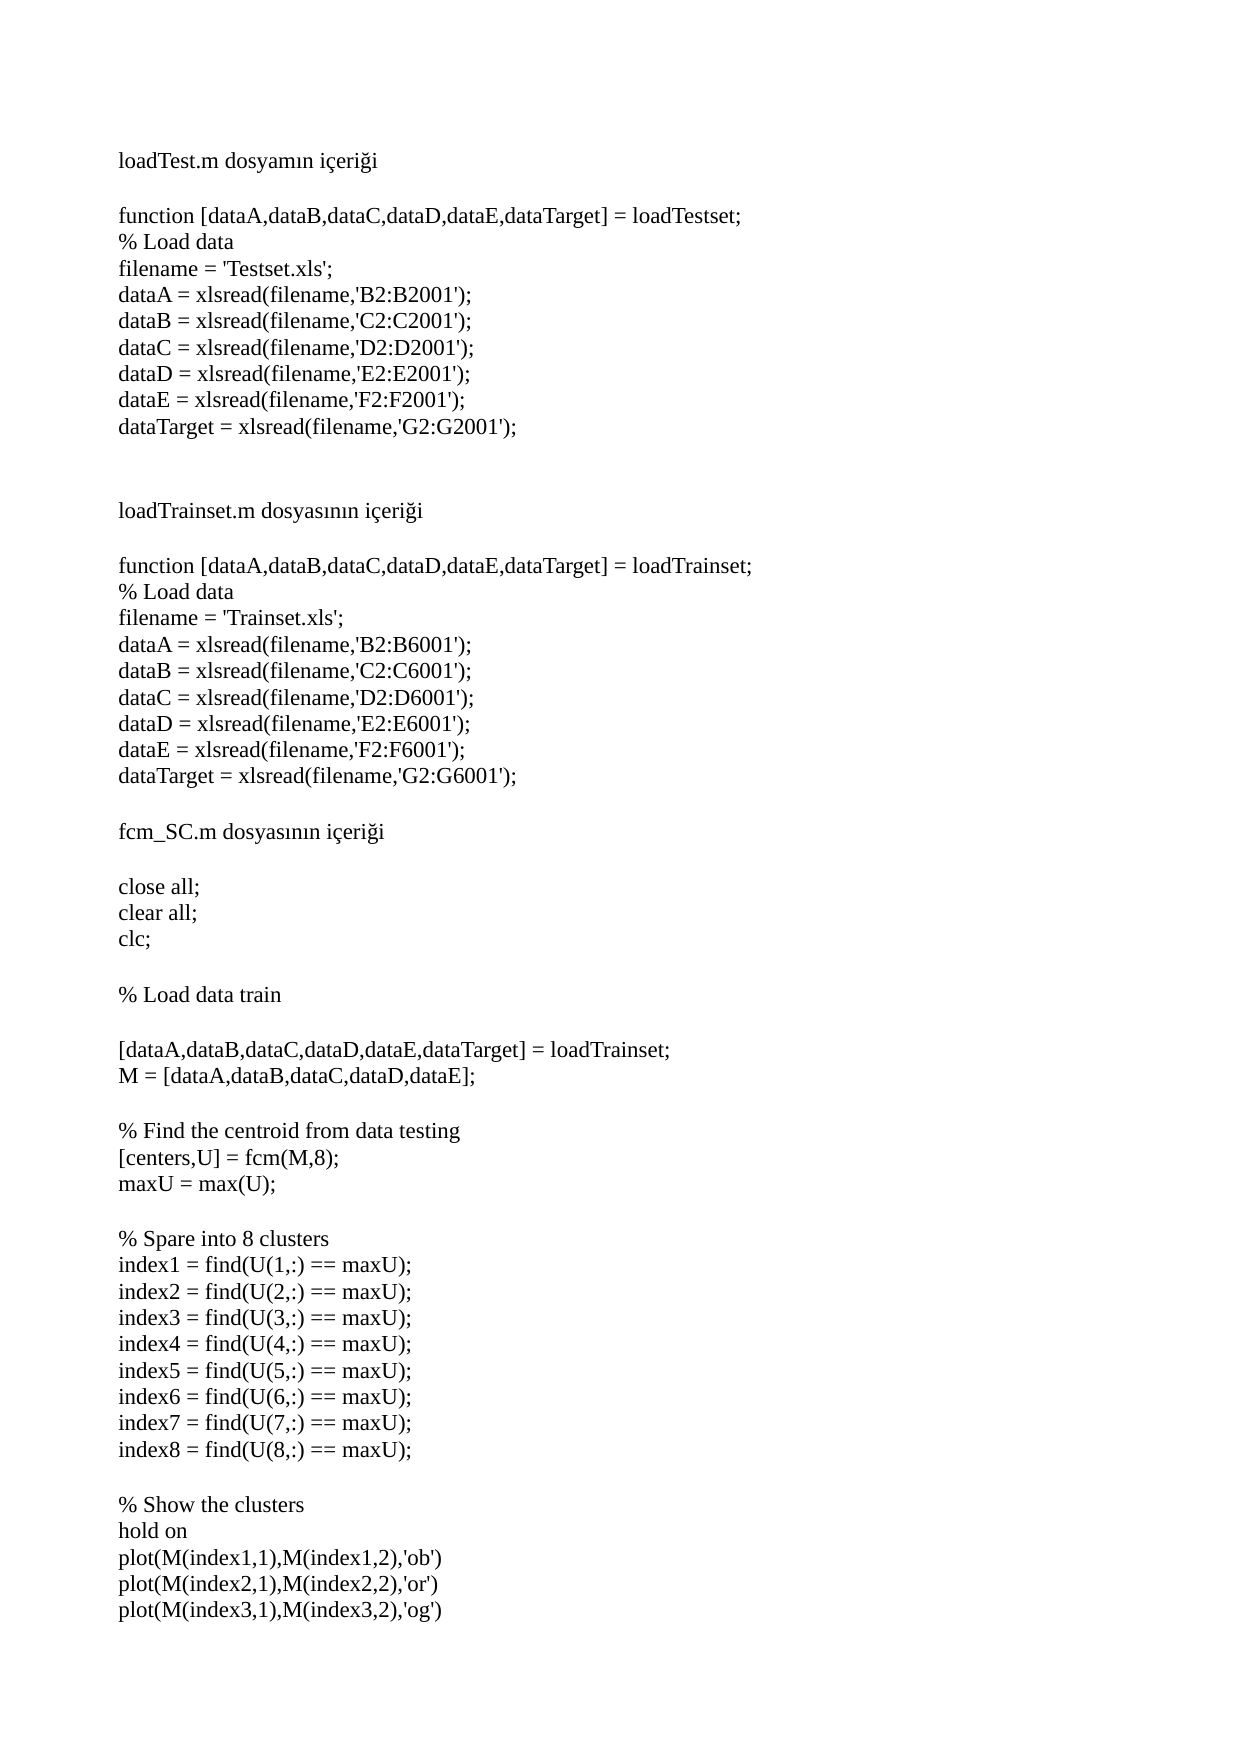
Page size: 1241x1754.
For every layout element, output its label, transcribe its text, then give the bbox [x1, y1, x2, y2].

text index6 = find(U(6,:) == maxU); [118, 1383, 1122, 1409]
text dataTarget = xlsread(filename,'G2:G6001'); [118, 763, 1122, 789]
text hold on [118, 1517, 1122, 1544]
text dataD = xlsread(filename,'E2:E2001'); [118, 360, 1122, 386]
text dataA = xlsread(filename,'B2:B2001'); [118, 281, 1122, 307]
text clear all; [118, 899, 1122, 926]
text index7 = find(U(7,:) == maxU); [118, 1409, 1122, 1436]
text % Spare into 8 clusters [118, 1225, 1122, 1251]
text clc; [118, 926, 1122, 952]
text dataB = xlsread(filename,'C2:C2001'); [118, 307, 1122, 334]
text dataC = xlsread(filename,'D2:D6001'); [118, 683, 1122, 710]
text maxU = max(U); [118, 1170, 1122, 1196]
text index2 = find(U(2,:) == maxU); [118, 1278, 1122, 1304]
text dataE = xlsread(filename,'F2:F6001'); [118, 736, 1122, 763]
text dataC = xlsread(filename,'D2:D2001'); [118, 334, 1122, 360]
text % Load data train [118, 981, 1122, 1007]
text [centers,U] = fcm(M,8); [118, 1143, 1122, 1170]
text function [dataA,dataB,dataC,dataD,dataE,dataTarget] = loadTestset; [118, 202, 1122, 228]
text close all; [118, 873, 1122, 899]
text loadTest.m dosyamın içeriği [118, 147, 1122, 173]
text dataA = xlsread(filename,'B2:B6001'); [118, 631, 1122, 657]
text dataB = xlsread(filename,'C2:C6001'); [118, 657, 1122, 683]
text plot(M(index2,1),M(index2,2),'or') [118, 1570, 1122, 1596]
text index3 = find(U(3,:) == maxU); [118, 1304, 1122, 1330]
text filename = 'Trainset.xls'; [118, 604, 1122, 631]
text plot(M(index1,1),M(index1,2),'ob') [118, 1544, 1122, 1570]
text % Find the centroid from data testing [118, 1117, 1122, 1143]
text [dataA,dataB,dataC,dataD,dataE,dataTarget] = loadTrainset; [118, 1036, 1122, 1062]
text function [dataA,dataB,dataC,dataD,dataE,dataTarget] = loadTrainset; [118, 552, 1122, 578]
text filename = 'Testset.xls'; [118, 255, 1122, 281]
text index1 = find(U(1,:) == maxU); [118, 1251, 1122, 1278]
text fcm_SC.m dosyasının içeriği [118, 818, 1122, 844]
text % Show the clusters [118, 1491, 1122, 1517]
text dataTarget = xlsread(filename,'G2:G2001'); [118, 413, 1122, 439]
text % Load data [118, 578, 1122, 604]
text loadTrainset.m dosyasının içeriği [118, 497, 1122, 523]
text index4 = find(U(4,:) == maxU); [118, 1330, 1122, 1357]
text plot(M(index3,1),M(index3,2),'og') [118, 1596, 1122, 1623]
text M = [dataA,dataB,dataC,dataD,dataE]; [118, 1062, 1122, 1088]
text index5 = find(U(5,:) == maxU); [118, 1357, 1122, 1383]
text % Load data [118, 228, 1122, 255]
text dataD = xlsread(filename,'E2:E6001'); [118, 710, 1122, 736]
text dataE = xlsread(filename,'F2:F2001'); [118, 386, 1122, 413]
text index8 = find(U(8,:) == maxU); [118, 1436, 1122, 1462]
